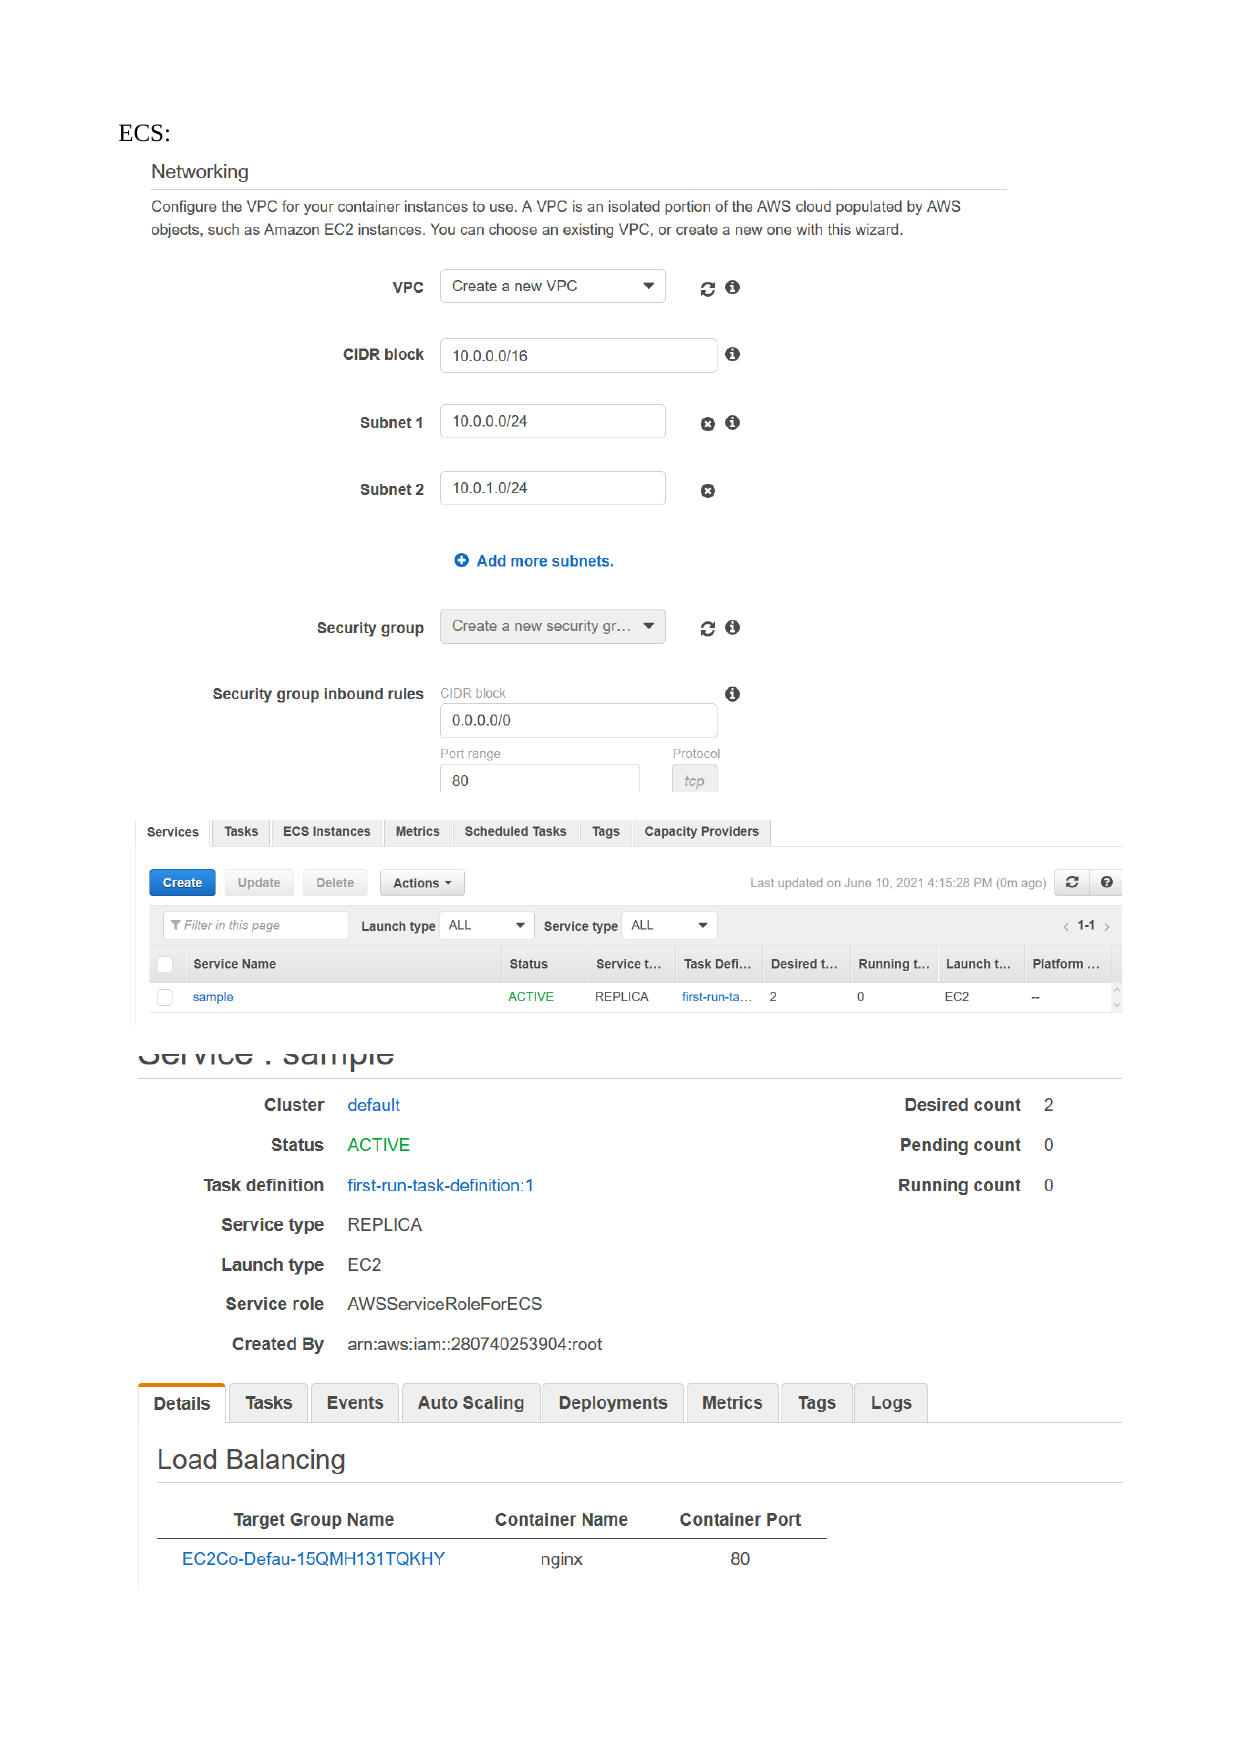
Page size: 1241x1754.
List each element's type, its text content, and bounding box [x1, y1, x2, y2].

picture [118, 820, 1123, 1026]
picture [118, 146, 1123, 792]
text ECS: [118, 118, 1122, 146]
picture [118, 1054, 1123, 1589]
